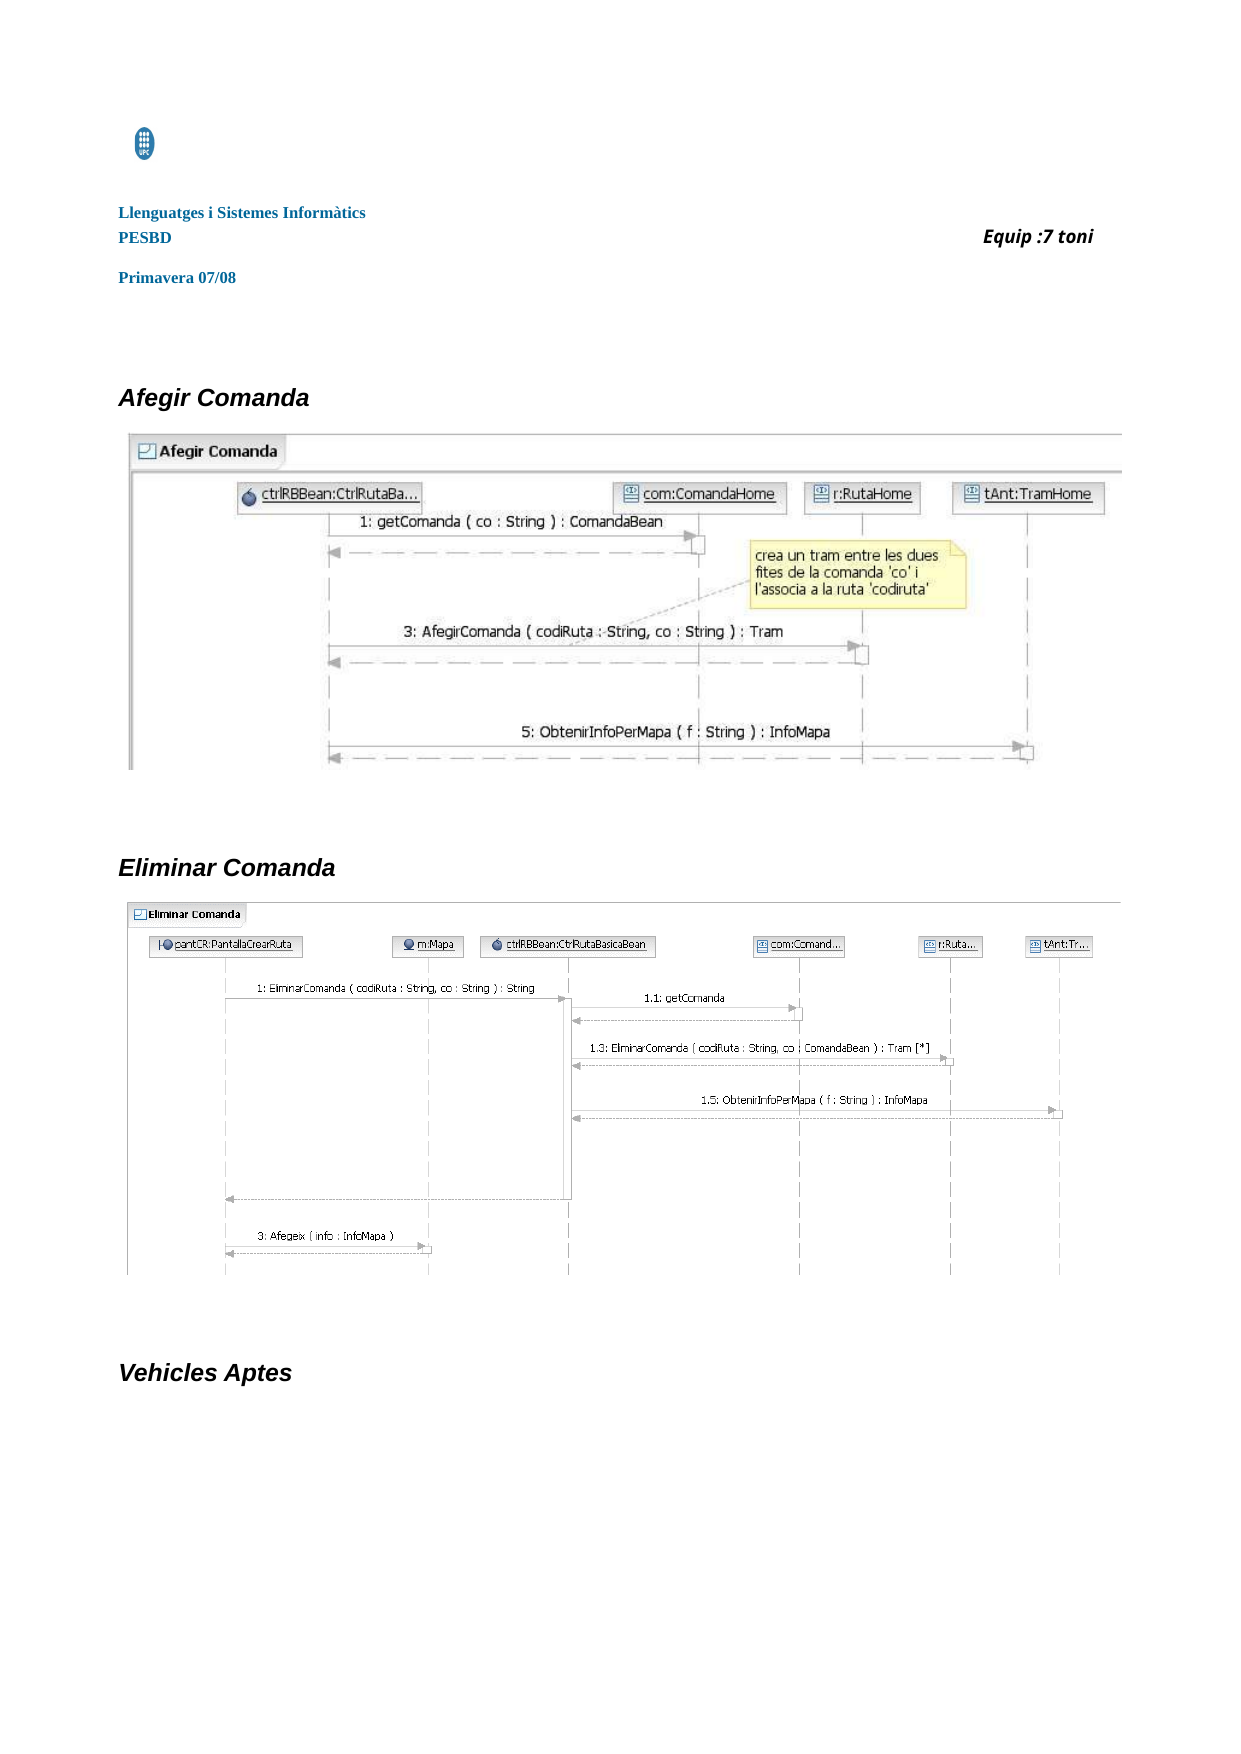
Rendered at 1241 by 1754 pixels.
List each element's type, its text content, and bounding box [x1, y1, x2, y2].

picture [118, 423, 1122, 770]
picture [119, 894, 1121, 1275]
subtitle Eliminar Comanda [118, 853, 1122, 882]
subtitle Afegir Comanda [118, 383, 1122, 411]
subtitle Vehicles Aptes [118, 1358, 1122, 1387]
